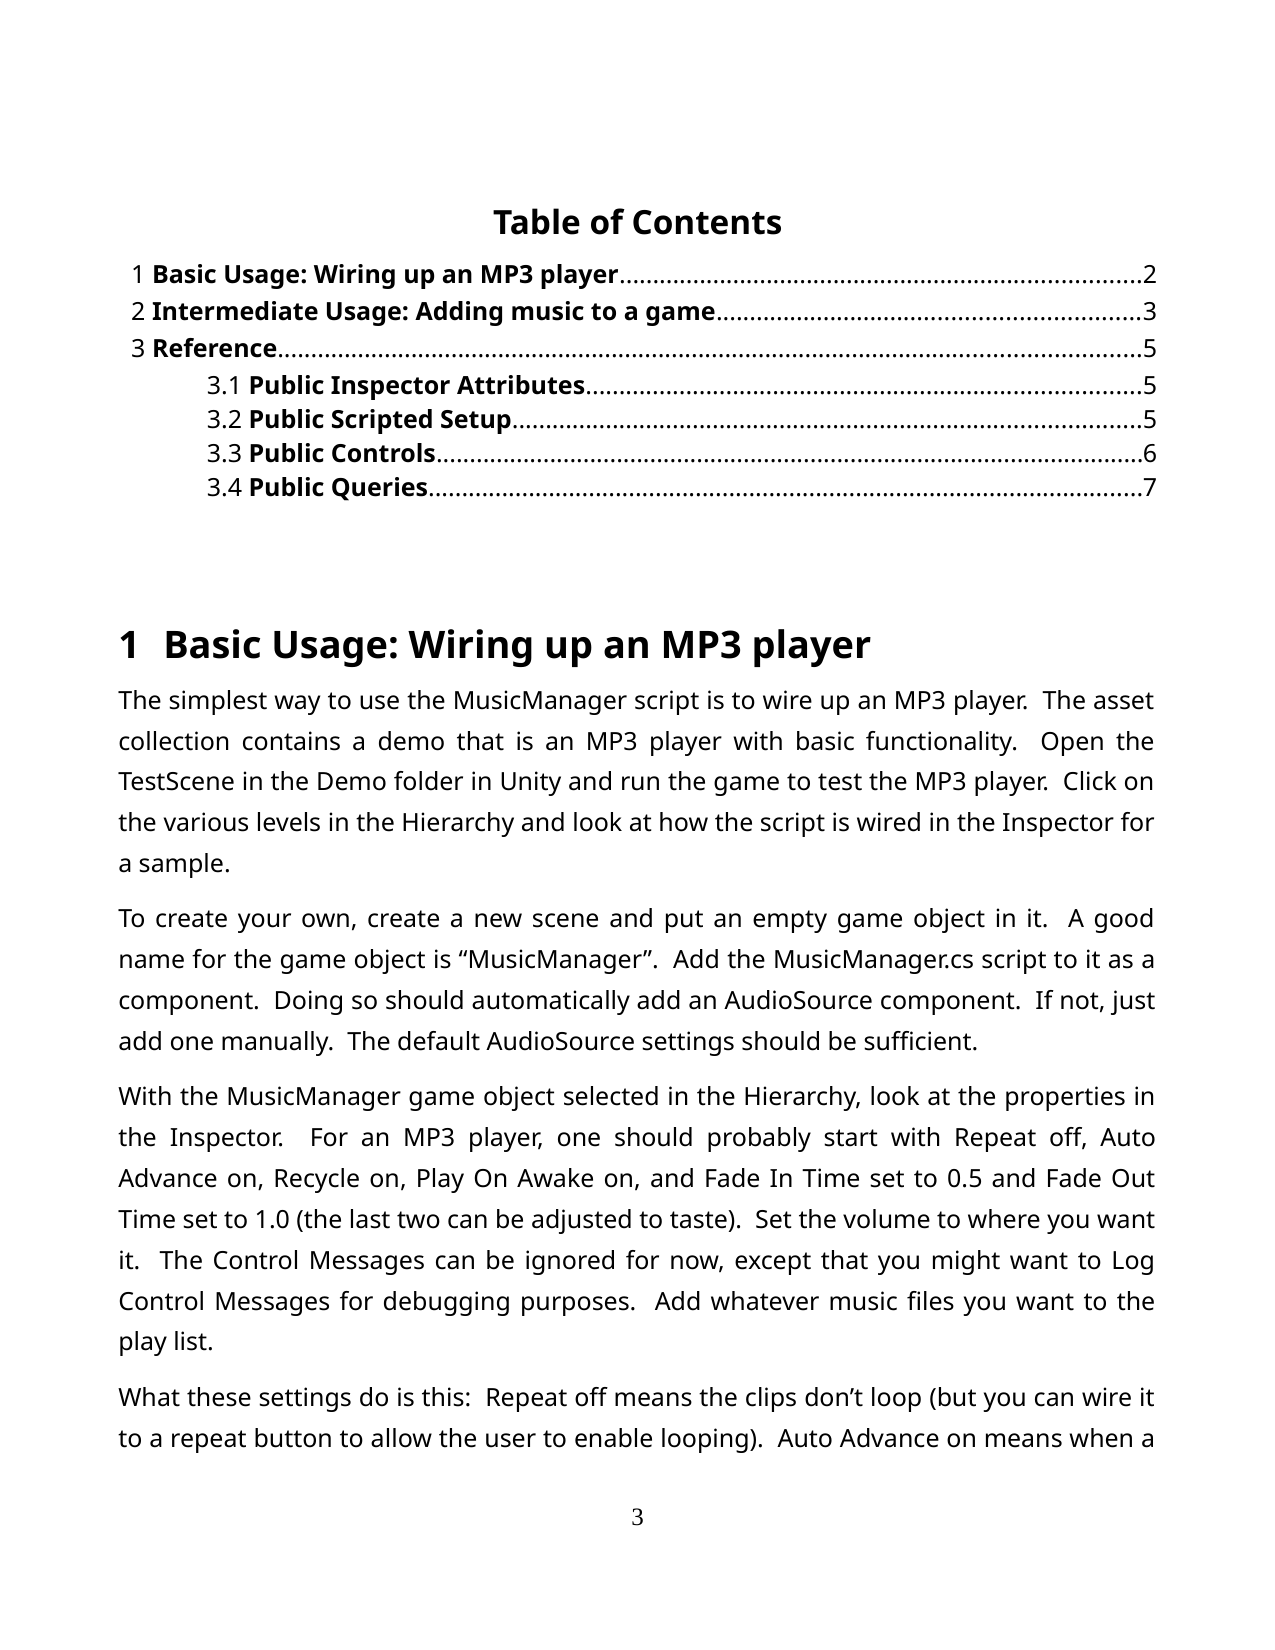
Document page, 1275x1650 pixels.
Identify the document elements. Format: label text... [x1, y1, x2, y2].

text What these settings do is this: Repeat off means the clips don’t loop (but you can wire it to a repeat button to allow the user to enable looping). Auto Advance on means when a [118, 1379, 1157, 1454]
text To create your own, create a new scene and put an empty game object in it. A good name for the game object is “MusicManager”. Add the MusicManager.cs script to it as a component. Doing so should automatically add an AudioSource component. If not, just add one manually. The default AudioSource settings should be sufficient. [118, 901, 1157, 1058]
text 3.3 Public Controls 6 [207, 436, 1157, 470]
text 3 Reference 5 [118, 331, 1157, 365]
text 2 Intermediate Usage: Adding music to a game 3 [118, 293, 1157, 328]
text 3.1 Public Inspector Attributes 5 [207, 368, 1157, 402]
text The simplest way to use the MusicManager script is to wire up an MP3 player. The asset collection contains a demo that is an MP3 player with basic functionality. Open the TestScene in the Demo folder in Unity and run the game to test the MP3 player. Click on the various levels in the Hierarchy and look at how the script is wired in the Inspector for a sample. [118, 682, 1157, 880]
text 3.2 Public Scripted Setup 5 [207, 402, 1157, 436]
text 1 Basic Usage: Wiring up an MP3 player 2 [118, 256, 1157, 291]
subtitle Table of Contents [118, 198, 1157, 244]
text 3.4 Public Queries 7 [207, 470, 1157, 504]
text With the MusicManager game object selected in the Hierarchy, look at the properties in the Inspector. For an MP3 player, one should probably start with Repeat off, Auto Advance on, Recycle on, Play On Awake on, and Fade In Time set to 0.5 and Fade Out Time set to 1.0 (the last two can be adjusted to taste). Set the volume to where you want it. The Control Messages can be ignored for now, except that you might want to Log Control Messages for debugging purposes. Add whatever music files you want to the play list. [118, 1079, 1157, 1358]
